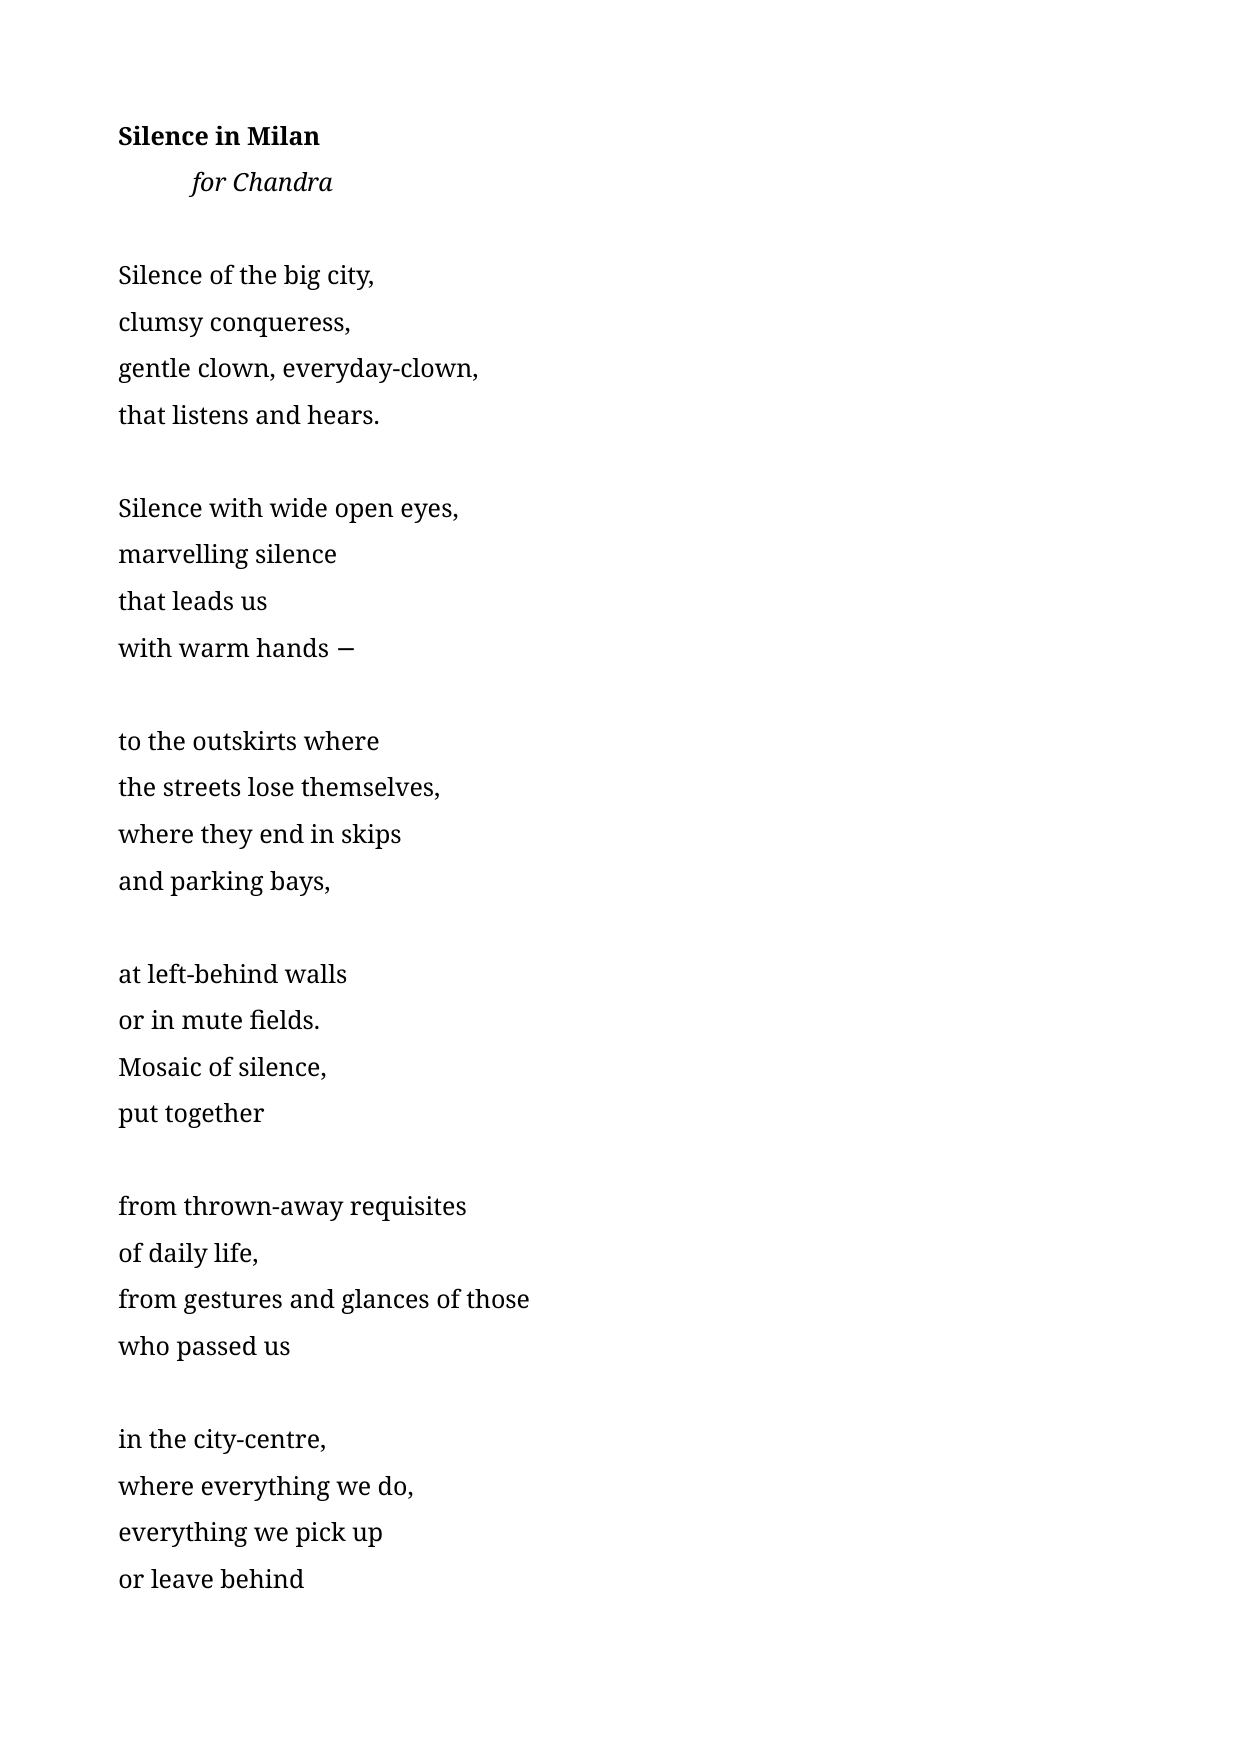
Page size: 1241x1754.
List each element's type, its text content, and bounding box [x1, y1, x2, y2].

text for Chandra [118, 165, 1122, 199]
text gentle clown, everyday-clown, [118, 351, 1122, 385]
text that leads us [118, 584, 1122, 618]
text at left-behind walls [118, 956, 1122, 990]
text clumsy conqueress, [118, 304, 1122, 338]
text Silence with wide open eyes, [118, 491, 1122, 525]
text to the outskirts where [118, 723, 1122, 757]
text from thrown-away requisites [118, 1189, 1122, 1223]
text or in mute fields. [118, 1003, 1122, 1037]
text in the city-centre, [118, 1422, 1122, 1456]
text the streets lose themselves, [118, 770, 1122, 804]
text and parking bays, [118, 863, 1122, 897]
text everything we pick up [118, 1515, 1122, 1549]
text from gestures and glances of those [118, 1282, 1122, 1316]
text that listens and hears. [118, 397, 1122, 432]
text where they end in skips [118, 817, 1122, 851]
text who passed us [118, 1329, 1122, 1363]
text Silence in Milan [118, 118, 1122, 152]
text marvelling silence [118, 537, 1122, 571]
text of daily life, [118, 1236, 1122, 1270]
text with warm hands − [118, 630, 1122, 664]
text put together [118, 1096, 1122, 1130]
text Silence of the big city, [118, 258, 1122, 292]
text or leave behind [118, 1562, 1122, 1596]
text Mosaic of silence, [118, 1049, 1122, 1083]
text where everything we do, [118, 1468, 1122, 1502]
